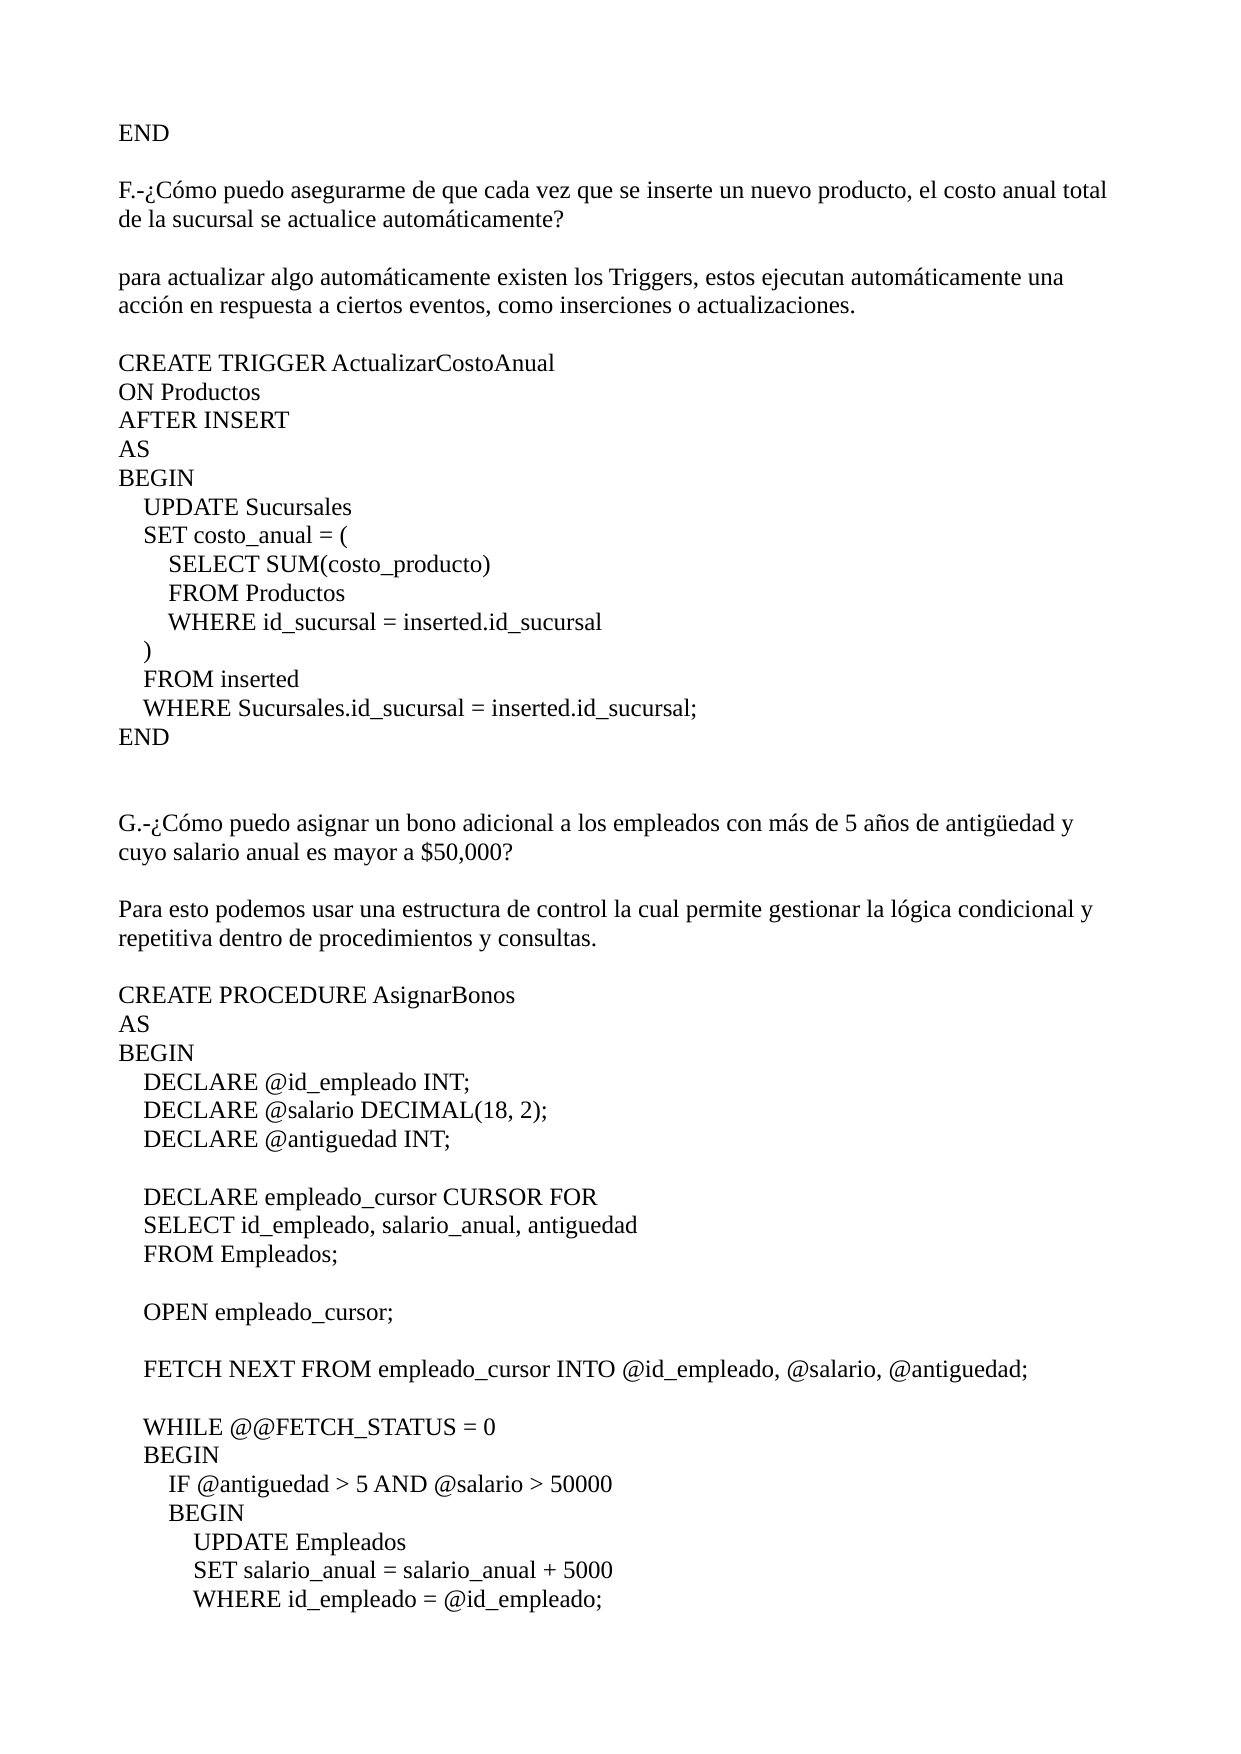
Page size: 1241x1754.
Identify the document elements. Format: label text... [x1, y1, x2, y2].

text BEGIN [118, 1038, 1122, 1067]
text DECLARE empleado_cursor CURSOR FOR [118, 1182, 1122, 1211]
text FROM Productos [118, 578, 1122, 607]
text FROM inserted [118, 664, 1122, 693]
text G.-¿Cómo puedo asignar un bono adicional a los empleados con más de 5 años de antigüedad y cuyo salario anual es mayor a $50,000? [118, 808, 1122, 866]
text CREATE TRIGGER ActualizarCostoAnual [118, 348, 1122, 377]
text BEGIN [118, 1498, 1122, 1527]
text CREATE PROCEDURE AsignarBonos [118, 981, 1122, 1009]
text FETCH NEXT FROM empleado_cursor INTO @id_empleado, @salario, @antiguedad; [118, 1354, 1122, 1383]
text F.-¿Cómo puedo asegurarme de que cada vez que se inserte un nuevo producto, el costo anual total de la sucursal se actualice automáticamente? [118, 176, 1122, 233]
text Para esto podemos usar una estructura de control la cual permite gestionar la lógica condicional y repetitiva dentro de procedimientos y consultas. [118, 894, 1122, 952]
text END [118, 722, 1122, 751]
text SET costo_anual = ( [118, 521, 1122, 549]
text UPDATE Empleados [118, 1527, 1122, 1556]
text DECLARE @salario DECIMAL(18, 2); [118, 1096, 1122, 1124]
text WHILE @@FETCH_STATUS = 0 [118, 1412, 1122, 1441]
text ON Productos [118, 377, 1122, 406]
text WHERE id_empleado = @id_empleado; [118, 1584, 1122, 1613]
text ) [118, 636, 1122, 664]
text AS [118, 1009, 1122, 1038]
text IF @antiguedad > 5 AND @salario > 50000 [118, 1469, 1122, 1498]
text END [118, 118, 1122, 147]
text WHERE Sucursales.id_sucursal = inserted.id_sucursal; [118, 693, 1122, 722]
text WHERE id_sucursal = inserted.id_sucursal [118, 607, 1122, 636]
text OPEN empleado_cursor; [118, 1297, 1122, 1326]
text AS [118, 434, 1122, 463]
text SET salario_anual = salario_anual + 5000 [118, 1556, 1122, 1584]
text FROM Empleados; [118, 1239, 1122, 1268]
text BEGIN [118, 1441, 1122, 1469]
text UPDATE Sucursales [118, 492, 1122, 521]
text para actualizar algo automáticamente existen los Triggers, estos ejecutan automáticamente una acción en respuesta a ciertos eventos, como inserciones o actualizaciones. [118, 262, 1122, 319]
text DECLARE @antiguedad INT; [118, 1124, 1122, 1153]
text SELECT id_empleado, salario_anual, antiguedad [118, 1211, 1122, 1239]
text AFTER INSERT [118, 406, 1122, 434]
text BEGIN [118, 463, 1122, 492]
text DECLARE @id_empleado INT; [118, 1067, 1122, 1096]
text SELECT SUM(costo_producto) [118, 549, 1122, 578]
